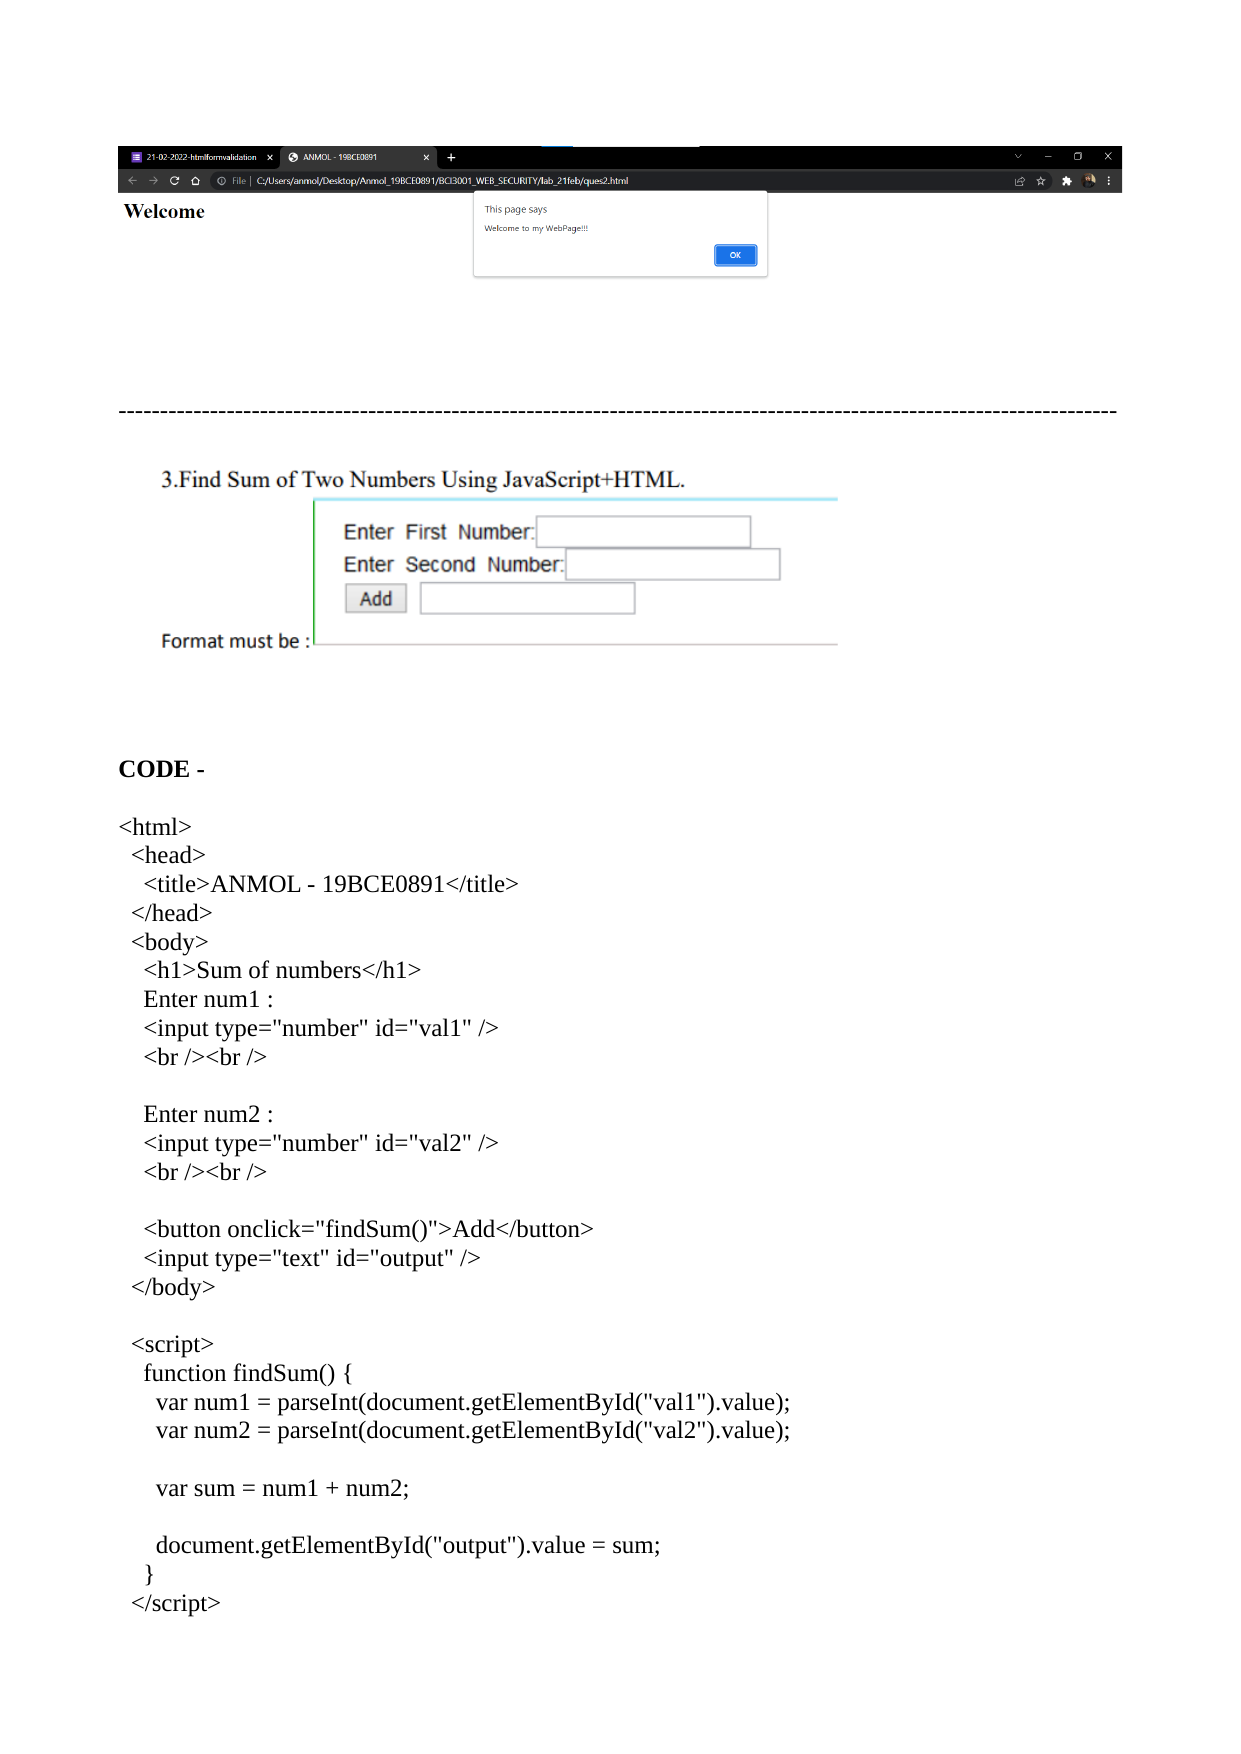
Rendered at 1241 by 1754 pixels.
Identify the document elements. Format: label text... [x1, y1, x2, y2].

picture [118, 453, 1123, 697]
text Enter num1 : [118, 984, 1122, 1013]
text </body> [118, 1272, 1122, 1301]
text <button onclick="findSum()">Add</button> [118, 1214, 1122, 1243]
text <input type="text" id="output" /> [118, 1243, 1122, 1272]
text var num2 = parseInt(document.getElementById("val2").value); [118, 1416, 1122, 1444]
text <br /><br /> [118, 1157, 1122, 1186]
text <h1>Sum of numbers</h1> [118, 956, 1122, 984]
text <html> [118, 812, 1122, 841]
text function findSum() { [118, 1358, 1122, 1387]
text CODE - [118, 754, 1122, 783]
text var sum = num1 + num2; [118, 1473, 1122, 1502]
text </script> [118, 1588, 1122, 1617]
text <body> [118, 927, 1122, 956]
text <script> [118, 1329, 1122, 1358]
text Enter num2 : [118, 1099, 1122, 1128]
text } [118, 1559, 1122, 1588]
text <input type="number" id="val2" /> [118, 1128, 1122, 1157]
text <input type="number" id="val1" /> [118, 1013, 1122, 1042]
text <head> [118, 841, 1122, 869]
text ------------------------------------------------------------------------------------------------------------------------ [118, 396, 1122, 424]
text <br /><br /> [118, 1042, 1122, 1071]
text var num1 = parseInt(document.getElementById("val1").value); [118, 1387, 1122, 1416]
text </head> [118, 898, 1122, 927]
text <title>ANMOL - 19BCE0891</title> [118, 869, 1122, 898]
picture [118, 146, 1123, 310]
text document.getElementById("output").value = sum; [118, 1531, 1122, 1559]
